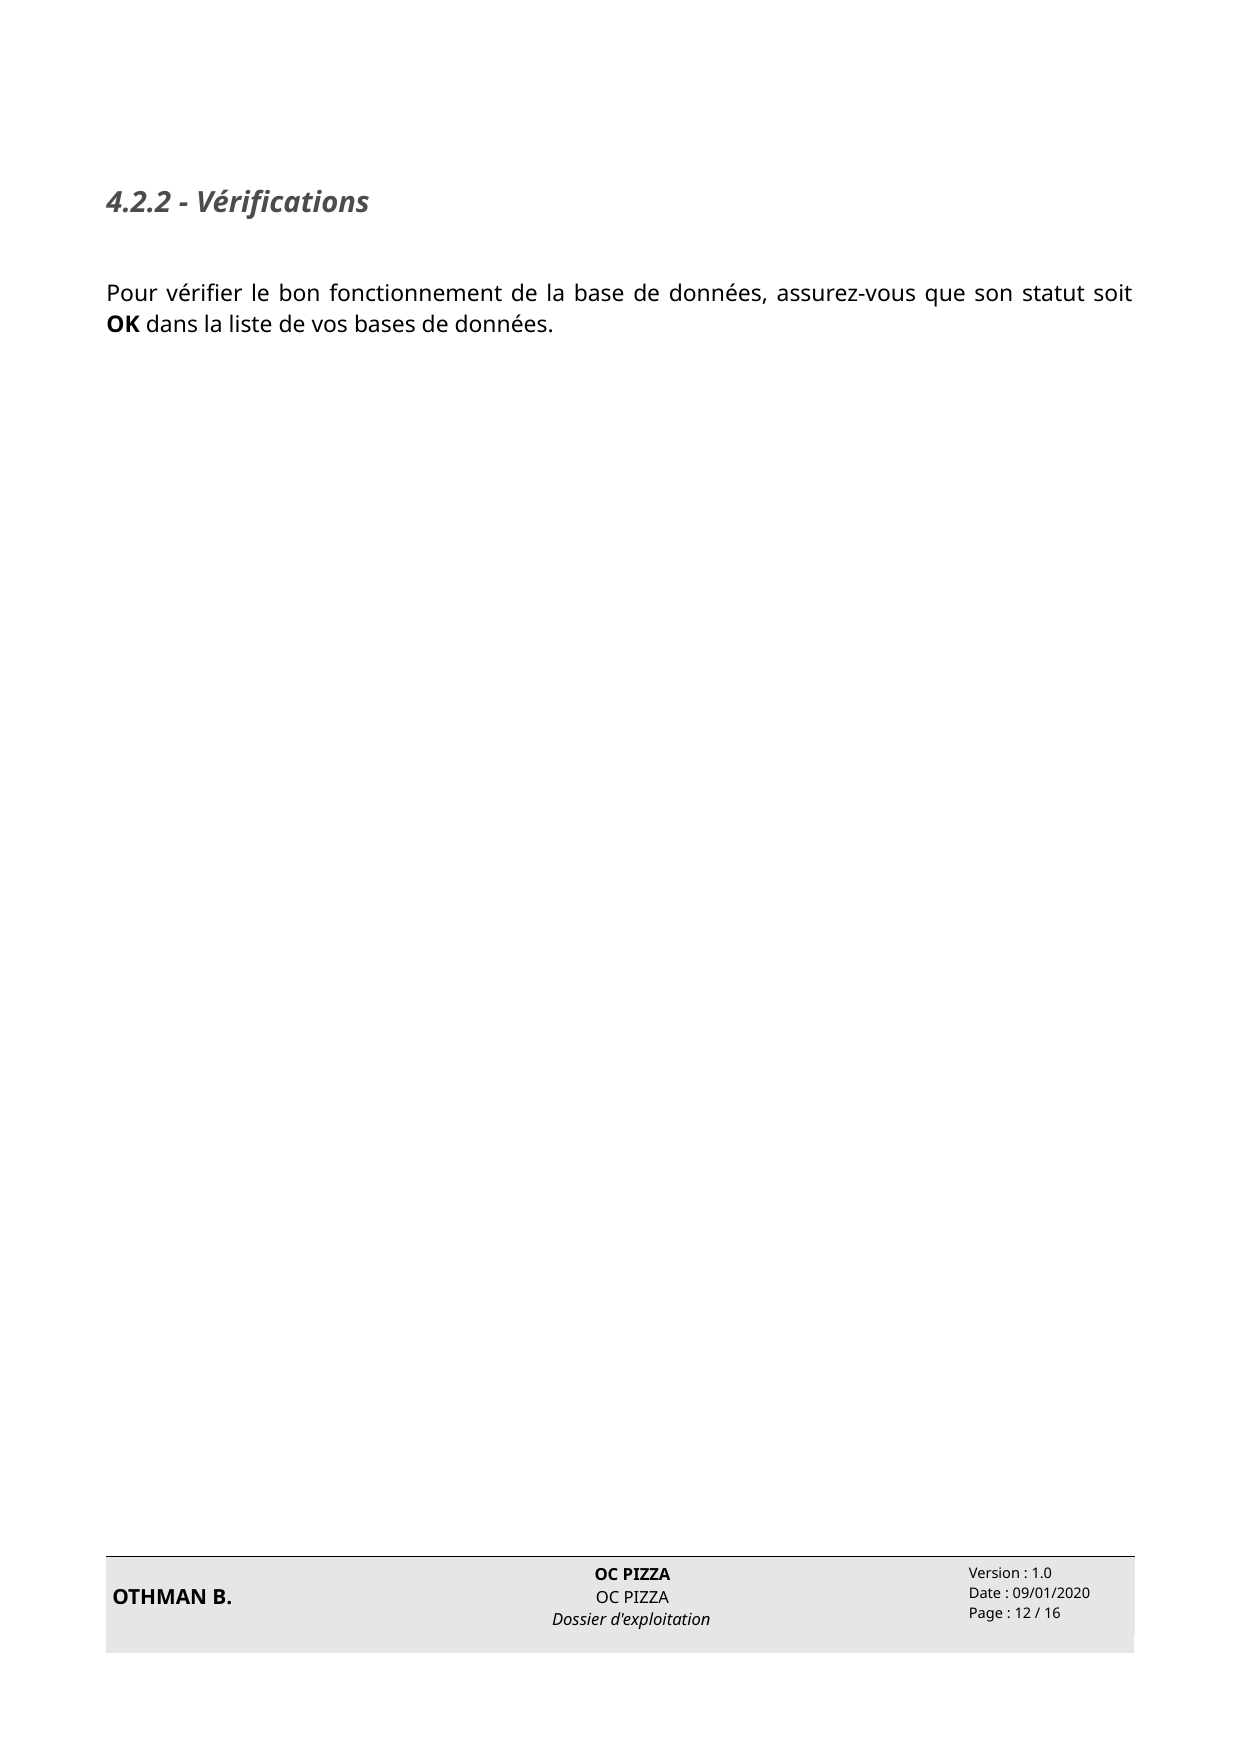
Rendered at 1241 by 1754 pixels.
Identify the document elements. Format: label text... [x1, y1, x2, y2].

text Pour vérifier le bon fonctionnement de la base de données, assurez-vous que son statut soit OK dans la liste de vos bases de données. [106, 277, 1134, 339]
subtitle Vérifications [106, 181, 1134, 221]
